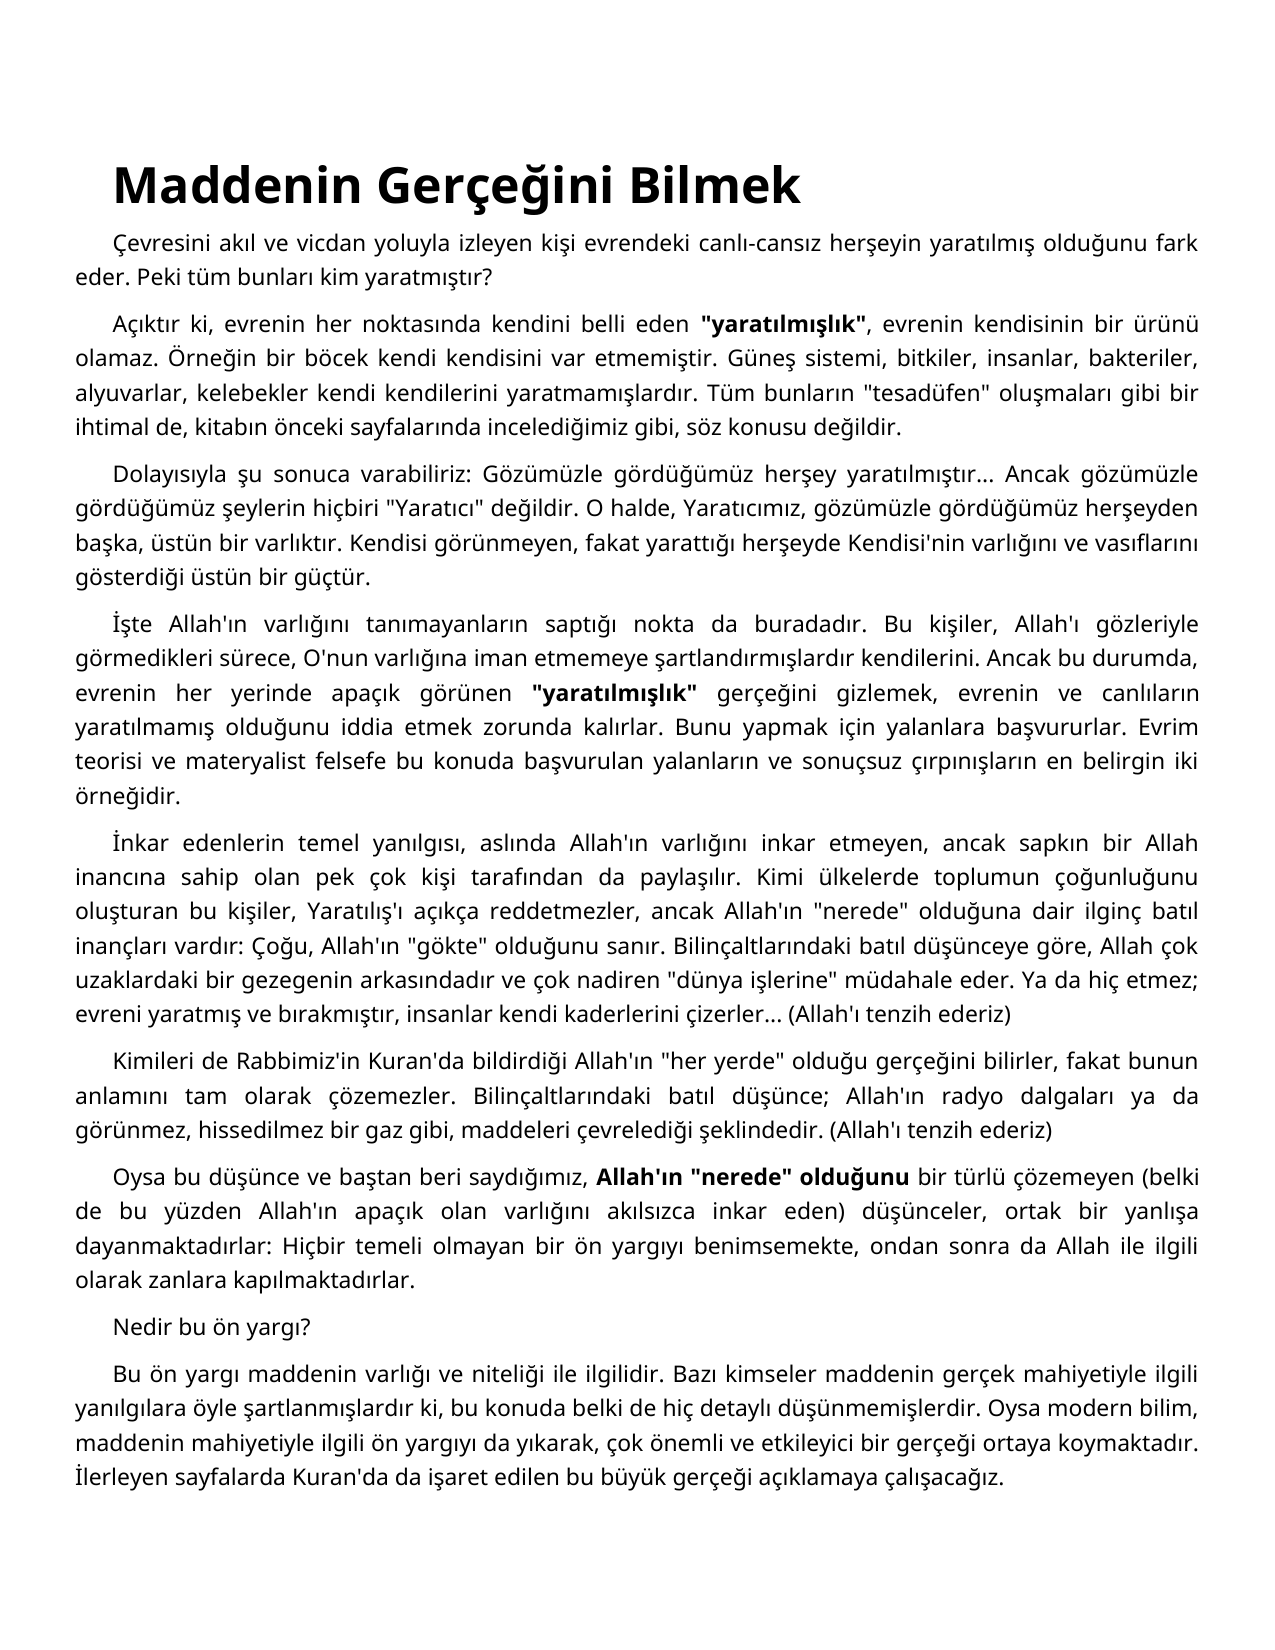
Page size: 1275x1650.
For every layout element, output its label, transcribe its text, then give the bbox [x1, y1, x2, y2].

text İnkar edenlerin temel yanılgısı, aslında Allah'ın varlığını inkar etmeyen, ancak sapkın bir Allah inancına sahip olan pek çok kişi tarafından da paylaşılır. Kimi ülkelerde toplumun çoğunluğunu oluşturan bu kişiler, Yaratılış'ı açıkça reddetmezler, ancak Allah'ın "nerede" olduğuna dair ilginç batıl inançları vardır: Çoğu, Allah'ın "gökte" olduğunu sanır. Bilinçaltlarındaki batıl düşünceye göre, Allah çok uzaklardaki bir gezegenin arkasındadır ve çok nadiren "dünya işlerine" müdahale eder. Ya da hiç etmez; evreni yaratmış ve bırakmıştır, insanlar kendi kaderlerini çizerler... (Allah'ı tenzih ederiz) [75, 826, 1200, 1029]
text Kimileri de Rabbimiz'in Kuran'da bildirdiği Allah'ın "her yerde" olduğu gerçeğini bilirler, fakat bunun anlamını tam olarak çözemezler. Bilinçaltlarındaki batıl düşünce; Allah'ın radyo dalgaları ya da görünmez, hissedilmez bir gaz gibi, maddeleri çevrelediği şeklindedir. (Allah'ı tenzih ederiz) [75, 1045, 1200, 1145]
text Oysa bu düşünce ve baştan beri saydığımız, Allah'ın "nerede" olduğunu bir türlü çözemeyen (belki de bu yüzden Allah'ın apaçık olan varlığını akılsızca inkar eden) düşünceler, ortak bir yanlışa dayanmaktadırlar: Hiçbir temeli olmayan bir ön yargıyı benimsemekte, ondan sonra da Allah ile ilgili olarak zanlara kapılmaktadırlar. [75, 1161, 1200, 1295]
text Nedir bu ön yargı? [75, 1311, 1200, 1342]
text Çevresini akıl ve vicdan yoluyla izleyen kişi evrendeki canlı-cansız herşeyin yaratılmış olduğunu fark eder. Peki tüm bunları kim yaratmıştır? [75, 226, 1200, 292]
text Dolayısıyla şu sonuca varabiliriz: Gözümüzle gördüğümüz herşey yaratılmıştır... Ancak gözümüzle gördüğümüz şeylerin hiçbiri "Yaratıcı" değildir. O halde, Yaratıcımız, gözümüzle gördüğümüz herşeyden başka, üstün bir varlıktır. Kendisi görünmeyen, fakat yarattığı herşeyde Kendisi'nin varlığını ve vasıflarını gösterdiği üstün bir güçtür. [75, 458, 1200, 592]
text Açıktır ki, evrenin her noktasında kendini belli eden "yaratılmışlık", evrenin kendisinin bir ürünü olamaz. Örneğin bir böcek kendi kendisini var etmemiştir. Güneş sistemi, bitkiler, insanlar, bakteriler, alyuvarlar, kelebekler kendi kendilerini yaratmamışlardır. Tüm bunların "tesadüfen" oluşmaları gibi bir ihtimal de, kitabın önceki sayfalarında incelediğimiz gibi, söz konusu değildir. [75, 308, 1200, 442]
subtitle Maddenin Gerçeğini Bilmek [112, 150, 1200, 218]
text Bu ön yargı maddenin varlığı ve niteliği ile ilgilidir. Bazı kimseler maddenin gerçek mahiyetiyle ilgili yanılgılara öyle şartlanmışlardır ki, bu konuda belki de hiç detaylı düşünmemişlerdir. Oysa modern bilim, maddenin mahiyetiyle ilgili ön yargıyı da yıkarak, çok önemli ve etkileyici bir gerçeği ortaya koymaktadır. İlerleyen sayfalarda Kuran'da da işaret edilen bu büyük gerçeği açıklamaya çalışacağız. [75, 1358, 1200, 1492]
text İşte Allah'ın varlığını tanımayanların saptığı nokta da buradadır. Bu kişiler, Allah'ı gözleriyle görmedikleri sürece, O'nun varlığına iman etmemeye şartlandırmışlardır kendilerini. Ancak bu durumda, evrenin her yerinde apaçık görünen "yaratılmışlık" gerçeğini gizlemek, evrenin ve canlıların yaratılmamış olduğunu iddia etmek zorunda kalırlar. Bunu yapmak için yalanlara başvururlar. Evrim teorisi ve materyalist felsefe bu konuda başvurulan yalanların ve sonuçsuz çırpınışların en belirgin iki örneğidir. [75, 608, 1200, 811]
